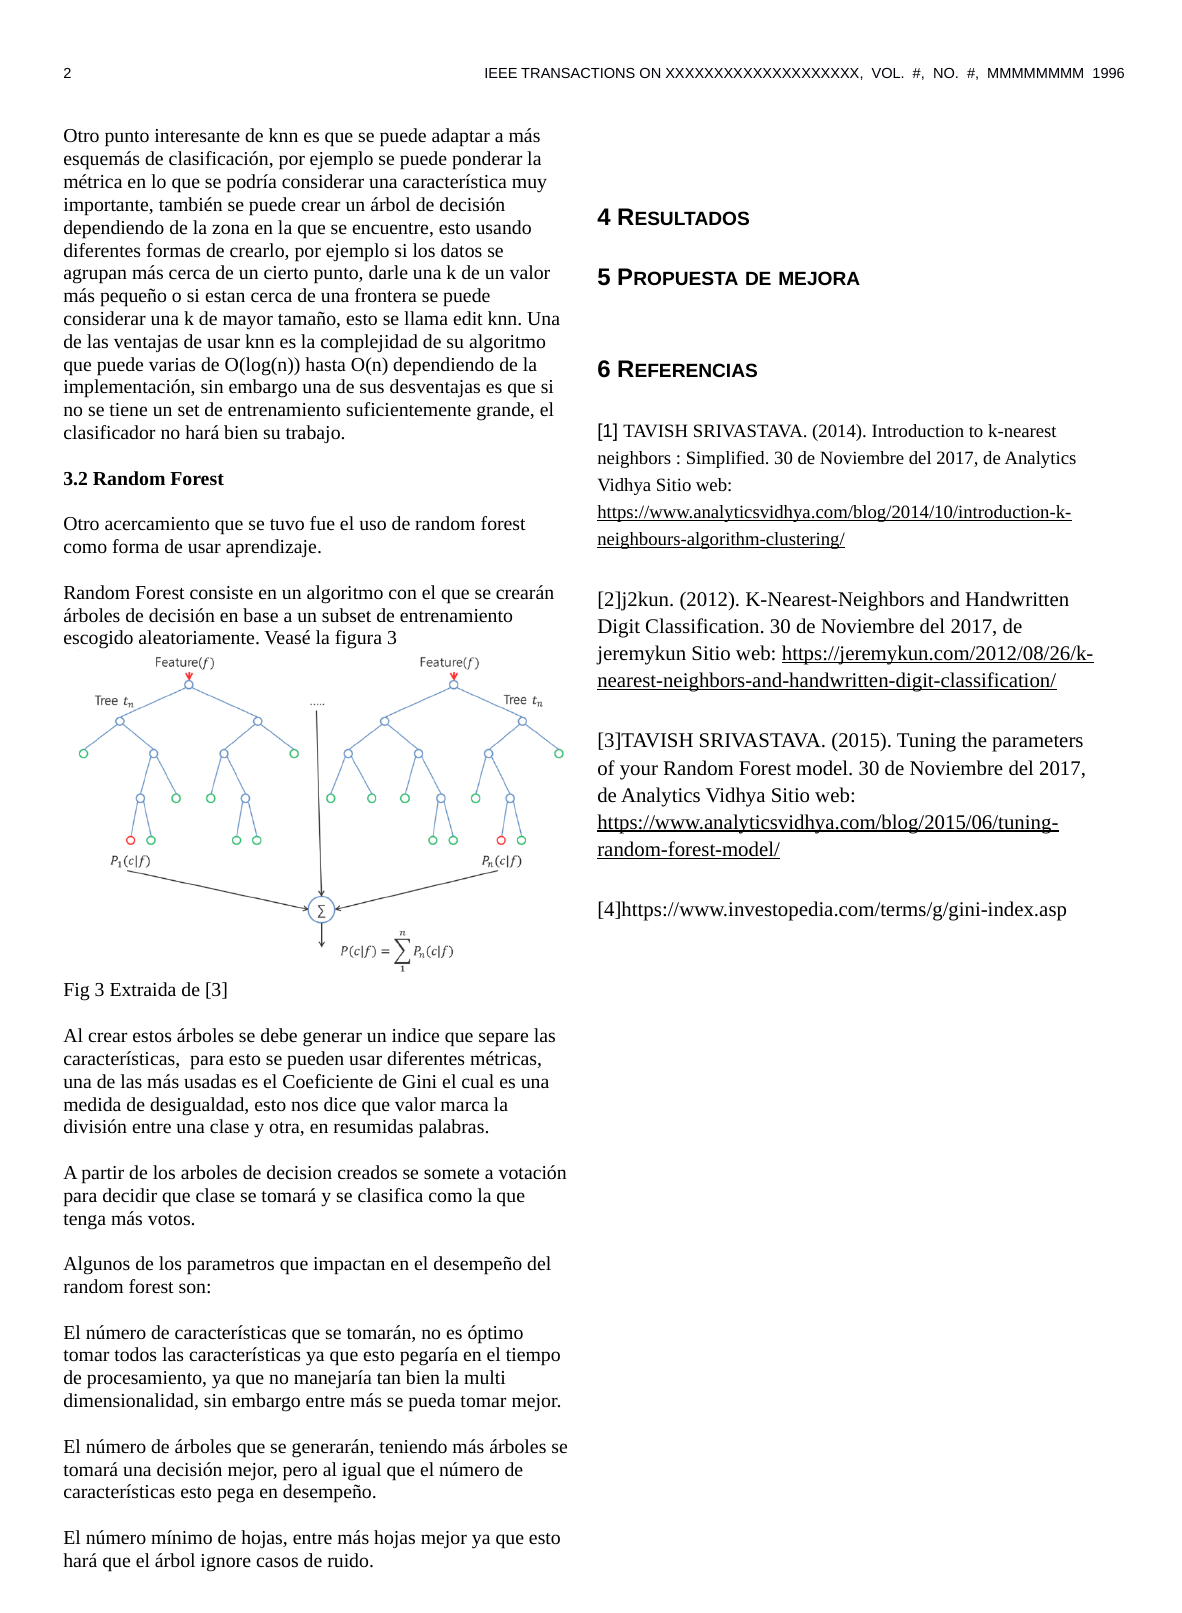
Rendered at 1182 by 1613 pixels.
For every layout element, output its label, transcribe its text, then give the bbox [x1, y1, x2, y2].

subtitle 4 Resultados [597, 203, 1106, 231]
text Al crear estos árboles se debe generar un indice que separe las características, para esto se pueden usar diferentes métricas, una de las más usadas es el Coeficiente de Gini el cual es una medida de desigualdad, esto nos dice que valor marca la división entre una clase y otra, en resumidas palabras. [63, 1024, 572, 1138]
text Otro acercamiento que se tuvo fue el uso de random forest como forma de usar aprendizaje. [63, 512, 572, 558]
text Random Forest consiste en un algoritmo con el que se crearán árboles de decisión en base a un subset de entrenamiento escogido aleatoriamente. Veasé la figura 3 [63, 581, 572, 649]
text El número de características que se tomarán, no es óptimo tomar todos las características ya que esto pegaría en el tiempo de procesamiento, ya que no manejaría tan bien la multi dimensionalidad, sin embargo entre más se pueda tomar mejor. [63, 1321, 572, 1412]
text El número de árboles que se generarán, teniendo más árboles se tomará una decisión mejor, pero al igual que el número de características esto pega en desempeño. [63, 1435, 572, 1503]
subtitle [1] TAVISH SRIVASTAVA. (2014). Introduction to k-nearest neighbors : Simplified. 30 de Noviembre del 2017, de Analytics Vidhya Sitio web: https://www.analyticsvidhya.com/blog/2014/10/introduction-k-neighbours-algorithm-clustering/ [597, 416, 1106, 551]
subtitle [4]https://www.investopedia.com/terms/g/gini-index.asp [597, 895, 1106, 922]
text 3.2 Random Forest [63, 467, 572, 489]
subtitle 5 Propuesta de mejora [597, 264, 1106, 291]
subtitle [2]j2kun. (2012). K-Nearest-Neighbors and Handwritten Digit Classification. 30 de Noviembre del 2017, de jeremykun Sitio web: https://jeremykun.com/2012/08/26/k-nearest-neighbors-and-handwritten-digit-classification/ [597, 584, 1106, 693]
subtitle [3]TAVISH SRIVASTAVA. (2015). Tuning the parameters of your Random Forest model. 30 de Noviembre del 2017, de Analytics Vidhya Sitio web: https://www.analyticsvidhya.com/blog/2015/06/tuning-random-forest-model/ [597, 726, 1106, 862]
text Fig 3 Extraida de [3] [63, 979, 572, 1001]
text Otro punto interesante de knn es que se puede adaptar a más esquemás de clasificación, por ejemplo se puede ponderar la métrica en lo que se podría considerar una característica muy importante, también se puede crear un árbol de decisión dependiendo de la zona en la que se encuentre, esto usando diferentes formas de crearlo, por ejemplo si los datos se agrupan más cerca de un cierto punto, darle una k de un valor más pequeño o si estan cerca de una frontera se puede considerar una k de mayor tamaño, esto se llama edit knn. Una de las ventajas de usar knn es la complejidad de su algoritmo que puede varias de O(log(n)) hasta O(n) dependiendo de la implementación, sin embargo una de sus desventajas es que si no se tiene un set de entrenamiento suficientemente grande, el clasificador no hará bien su trabajo. [63, 124, 572, 444]
text El número mínimo de hojas, entre más hojas mejor ya que esto hará que el árbol ignore casos de ruido. [63, 1526, 572, 1572]
text Algunos de los parametros que impactan en el desempeño del random forest son: [63, 1252, 572, 1298]
picture [63, 649, 573, 979]
subtitle 6 Referencias [597, 355, 1106, 382]
text A partir de los arboles de decision creados se somete a votación para decidir que clase se tomará y se clasifica como la que tenga más votos. [63, 1161, 572, 1229]
